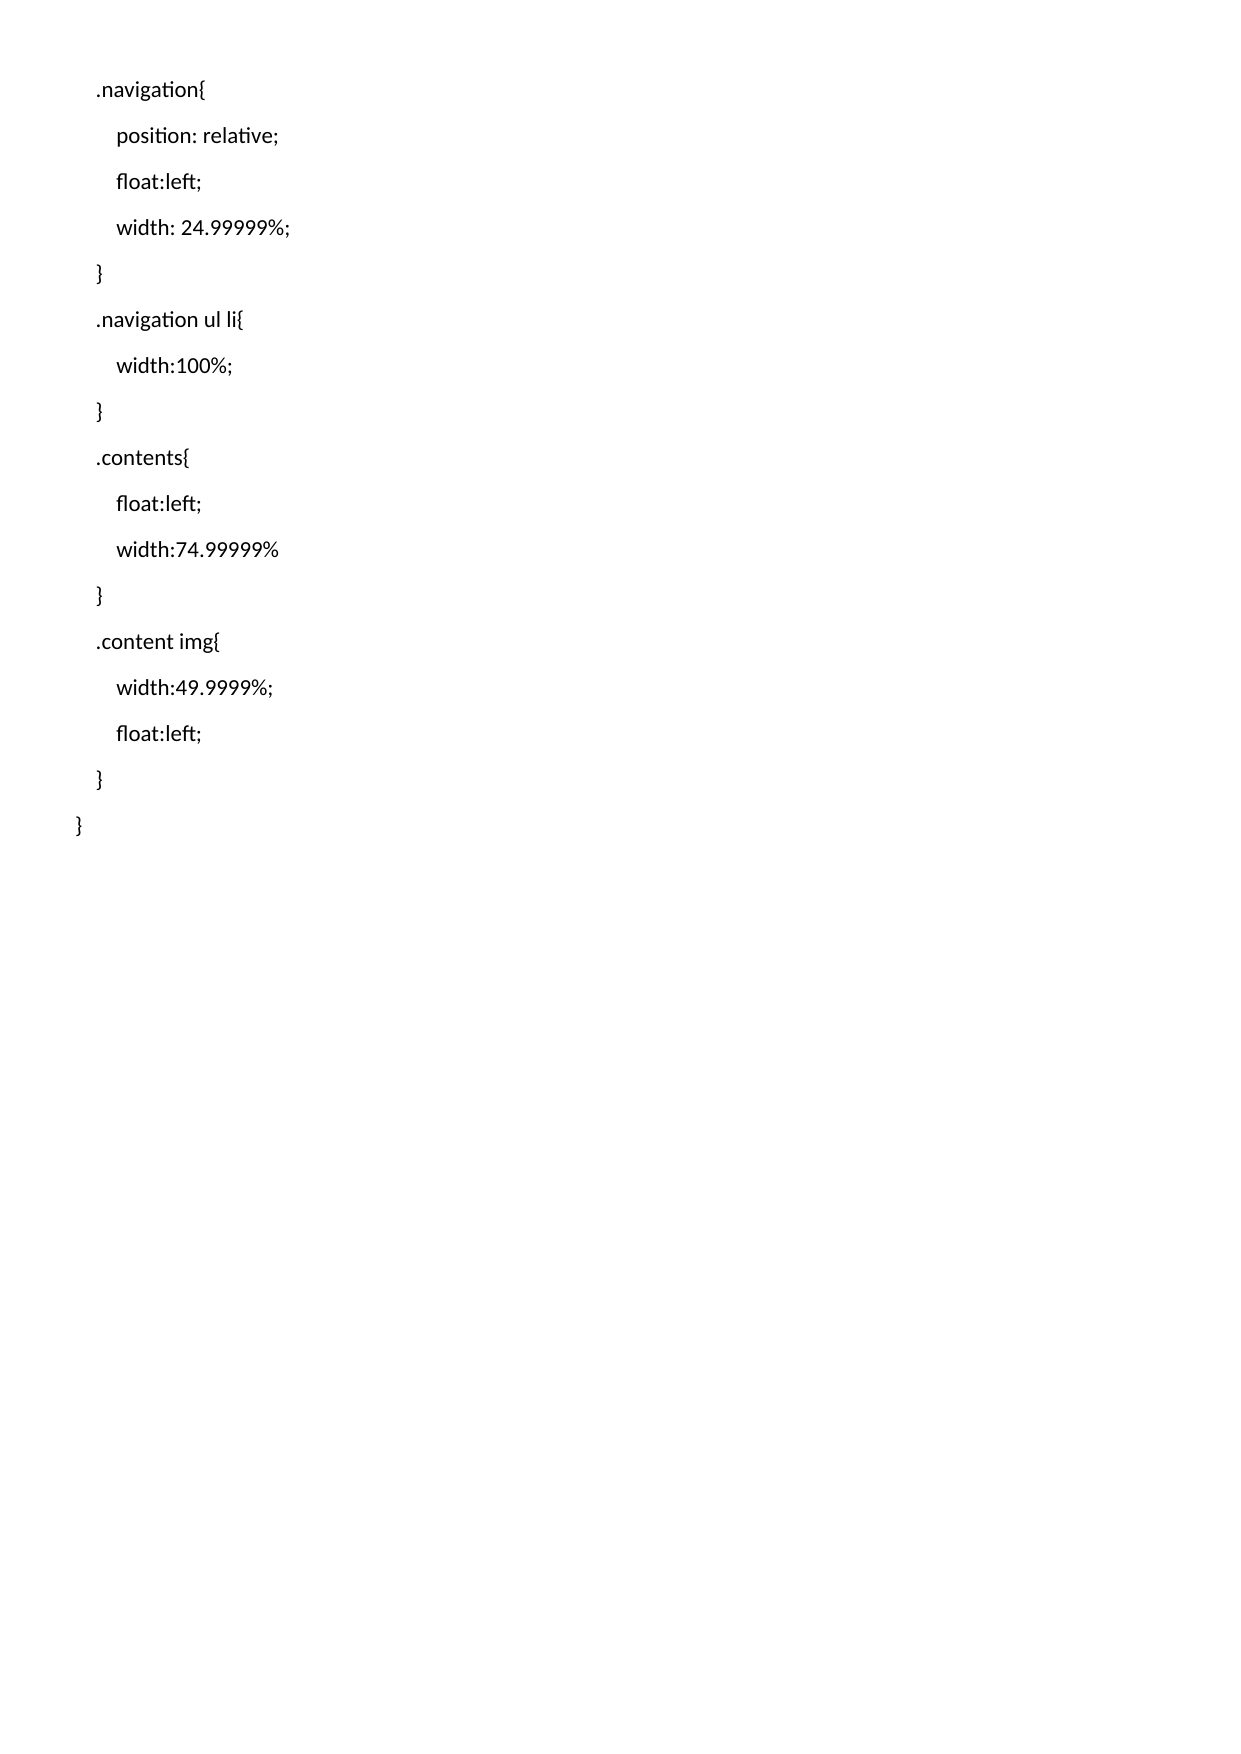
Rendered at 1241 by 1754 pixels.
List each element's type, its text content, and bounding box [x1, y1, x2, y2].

text position: relative; [75, 121, 1165, 149]
text float:left; [75, 719, 1165, 748]
text .contents{ [75, 443, 1165, 471]
text .navigation{ [75, 75, 1165, 103]
text width:74.99999% [75, 535, 1165, 563]
text .navigation ul li{ [75, 305, 1165, 333]
text width:49.9999%; [75, 673, 1165, 702]
text } [75, 812, 1165, 840]
text width:100%; [75, 351, 1165, 379]
text } [75, 397, 1165, 425]
text } [75, 581, 1165, 609]
text float:left; [75, 167, 1165, 195]
text float:left; [75, 489, 1165, 517]
text .content img{ [75, 627, 1165, 656]
text } [75, 259, 1165, 287]
text width: 24.99999%; [75, 213, 1165, 241]
text } [75, 766, 1165, 794]
